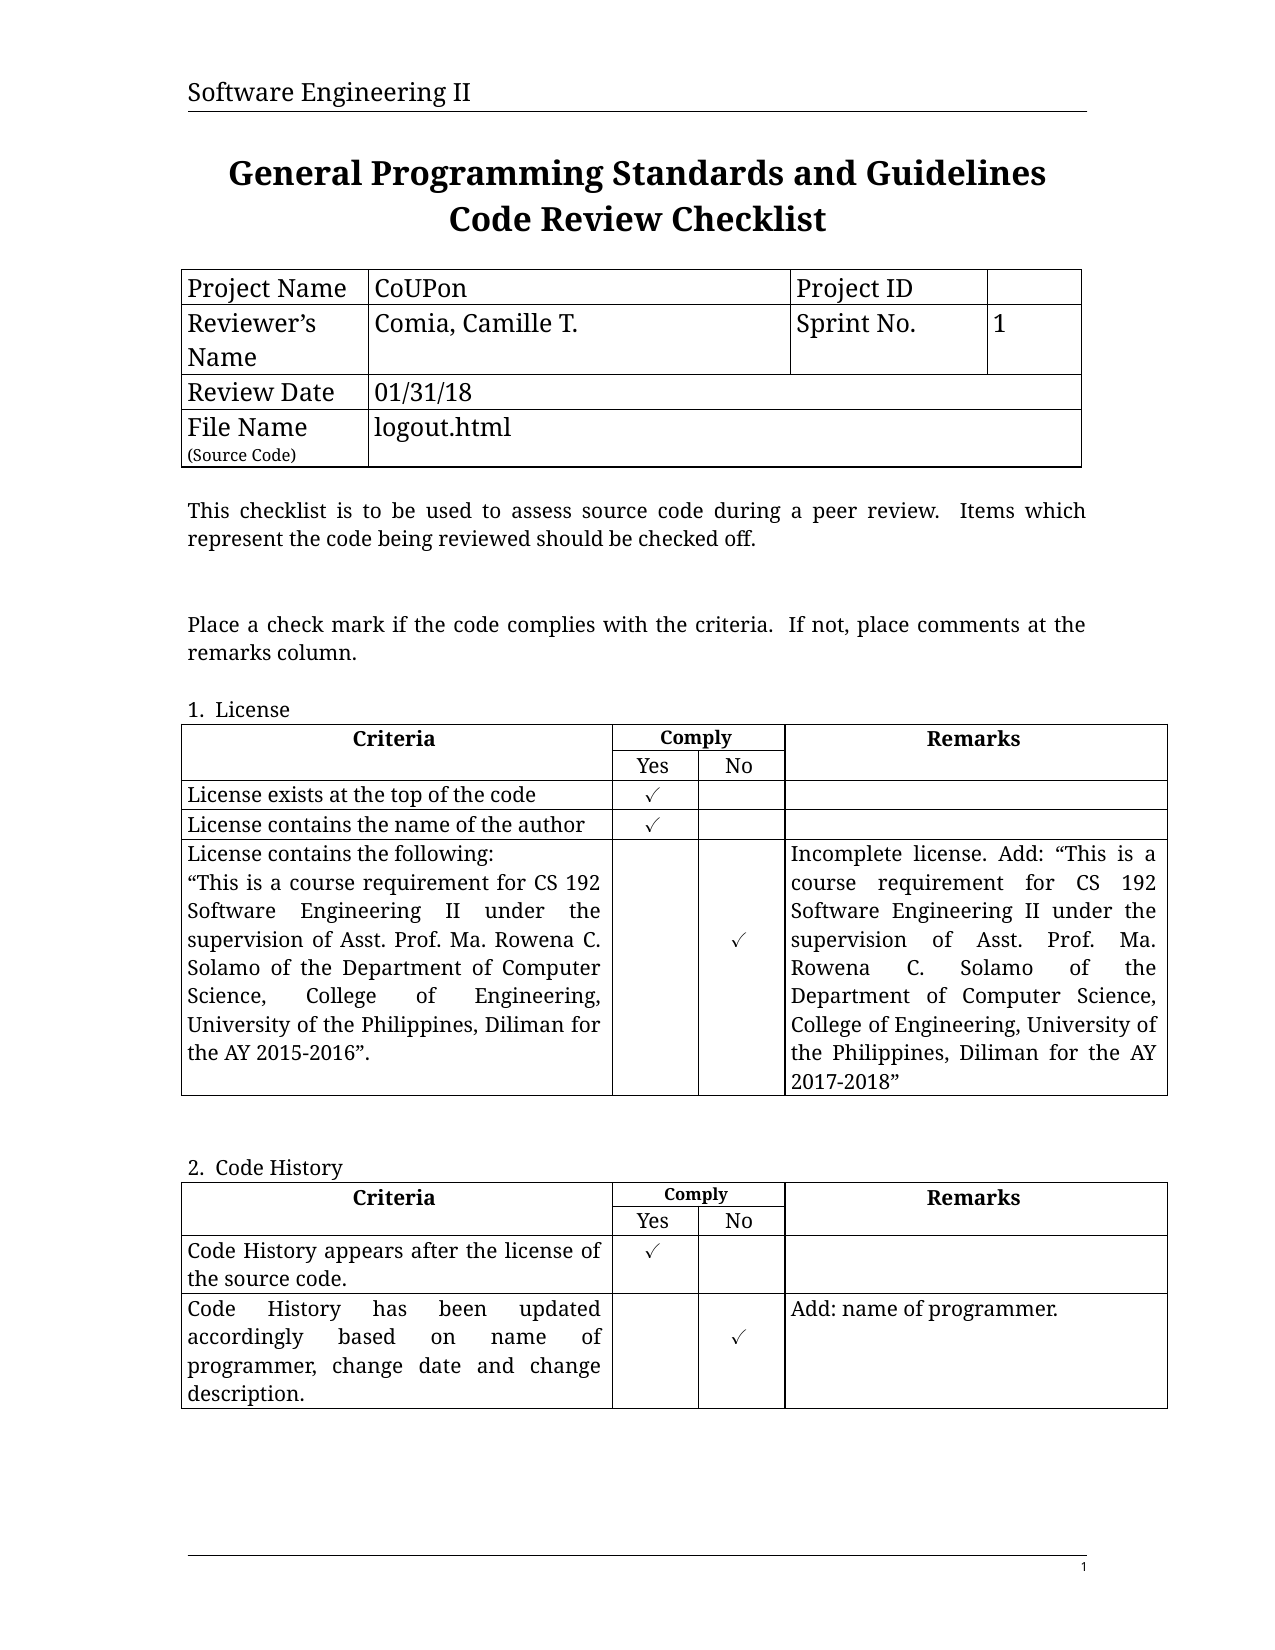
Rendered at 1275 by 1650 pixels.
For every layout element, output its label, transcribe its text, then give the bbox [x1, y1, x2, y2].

table_cell No [699, 1207, 784, 1235]
table_header CoUPon [369, 270, 790, 304]
table_cell License contains the name of the author [182, 810, 612, 838]
table_header Project Name [182, 270, 368, 304]
table_cell ✓ [613, 810, 698, 838]
table_cell Add: name of programmer. [786, 1294, 1167, 1408]
table_header Comply [613, 725, 784, 750]
table_header Remarks [786, 725, 1167, 779]
table_cell [613, 840, 698, 1095]
table_cell [613, 1294, 698, 1408]
table_cell logout.html [369, 410, 1081, 466]
table_cell License contains the following: “This is a course requirement for CS 192 Software Engineering II under the supervision of Asst. Prof. Ma. Rowena C. Solamo of the Department of Computer Science, College of Engineering, University of the Philippines, Diliman for the AY 2015-2016”. [182, 840, 612, 1095]
text Place a check mark if the code complies with the criteria. If not, place comments at the remarks column. [187, 610, 1087, 667]
table_header Criteria [182, 1183, 612, 1235]
table_cell [699, 1236, 784, 1293]
table_cell File Name (Source Code) [182, 410, 368, 466]
table_cell ✓ [699, 840, 784, 1095]
table_header [988, 270, 1081, 304]
table_header Remarks [786, 1183, 1167, 1235]
table_cell Code History has been updated accordingly based on name of programmer, change date and change description. [182, 1294, 612, 1408]
table_header Criteria [182, 725, 612, 779]
table_cell [786, 781, 1167, 809]
table_header Comply [613, 1183, 784, 1206]
table_cell [699, 810, 784, 838]
text General Programming Standards and Guidelines Code Review Checklist [187, 150, 1087, 241]
table_cell ✓ [613, 781, 698, 809]
table_cell ✓ [699, 1294, 784, 1408]
table_cell License exists at the top of the code [182, 781, 612, 809]
text 2. Code History [187, 1153, 1087, 1182]
table_cell ✓ [613, 1236, 698, 1293]
table_cell [786, 810, 1167, 838]
table_cell Sprint No. [791, 305, 987, 373]
table_cell Comia, Camille T. [369, 305, 790, 373]
table_cell 1 [988, 305, 1081, 373]
table_cell Reviewer’s Name [182, 305, 368, 373]
table_cell [786, 1236, 1167, 1293]
table_cell Incomplete license. Add: “This is a course requirement for CS 192 Software Engineering II under the supervision of Asst. Prof. Ma. Rowena C. Solamo of the Department of Computer Science, College of Engineering, University of the Philippines, Diliman for the AY 2017-2018” [786, 840, 1167, 1095]
text This checklist is to be used to assess source code during a peer review. Items which represent the code being reviewed should be checked off. [187, 496, 1087, 553]
table_cell [699, 781, 784, 809]
table_cell 01/31/18 [369, 375, 1081, 409]
table_cell No [699, 751, 784, 779]
table_cell Yes [613, 1207, 698, 1235]
table_cell Review Date [182, 375, 368, 409]
table_cell Yes [613, 751, 698, 779]
table_header Project ID [791, 270, 987, 304]
table_cell Code History appears after the license of the source code. [182, 1236, 612, 1293]
text 1. License [187, 695, 1087, 723]
